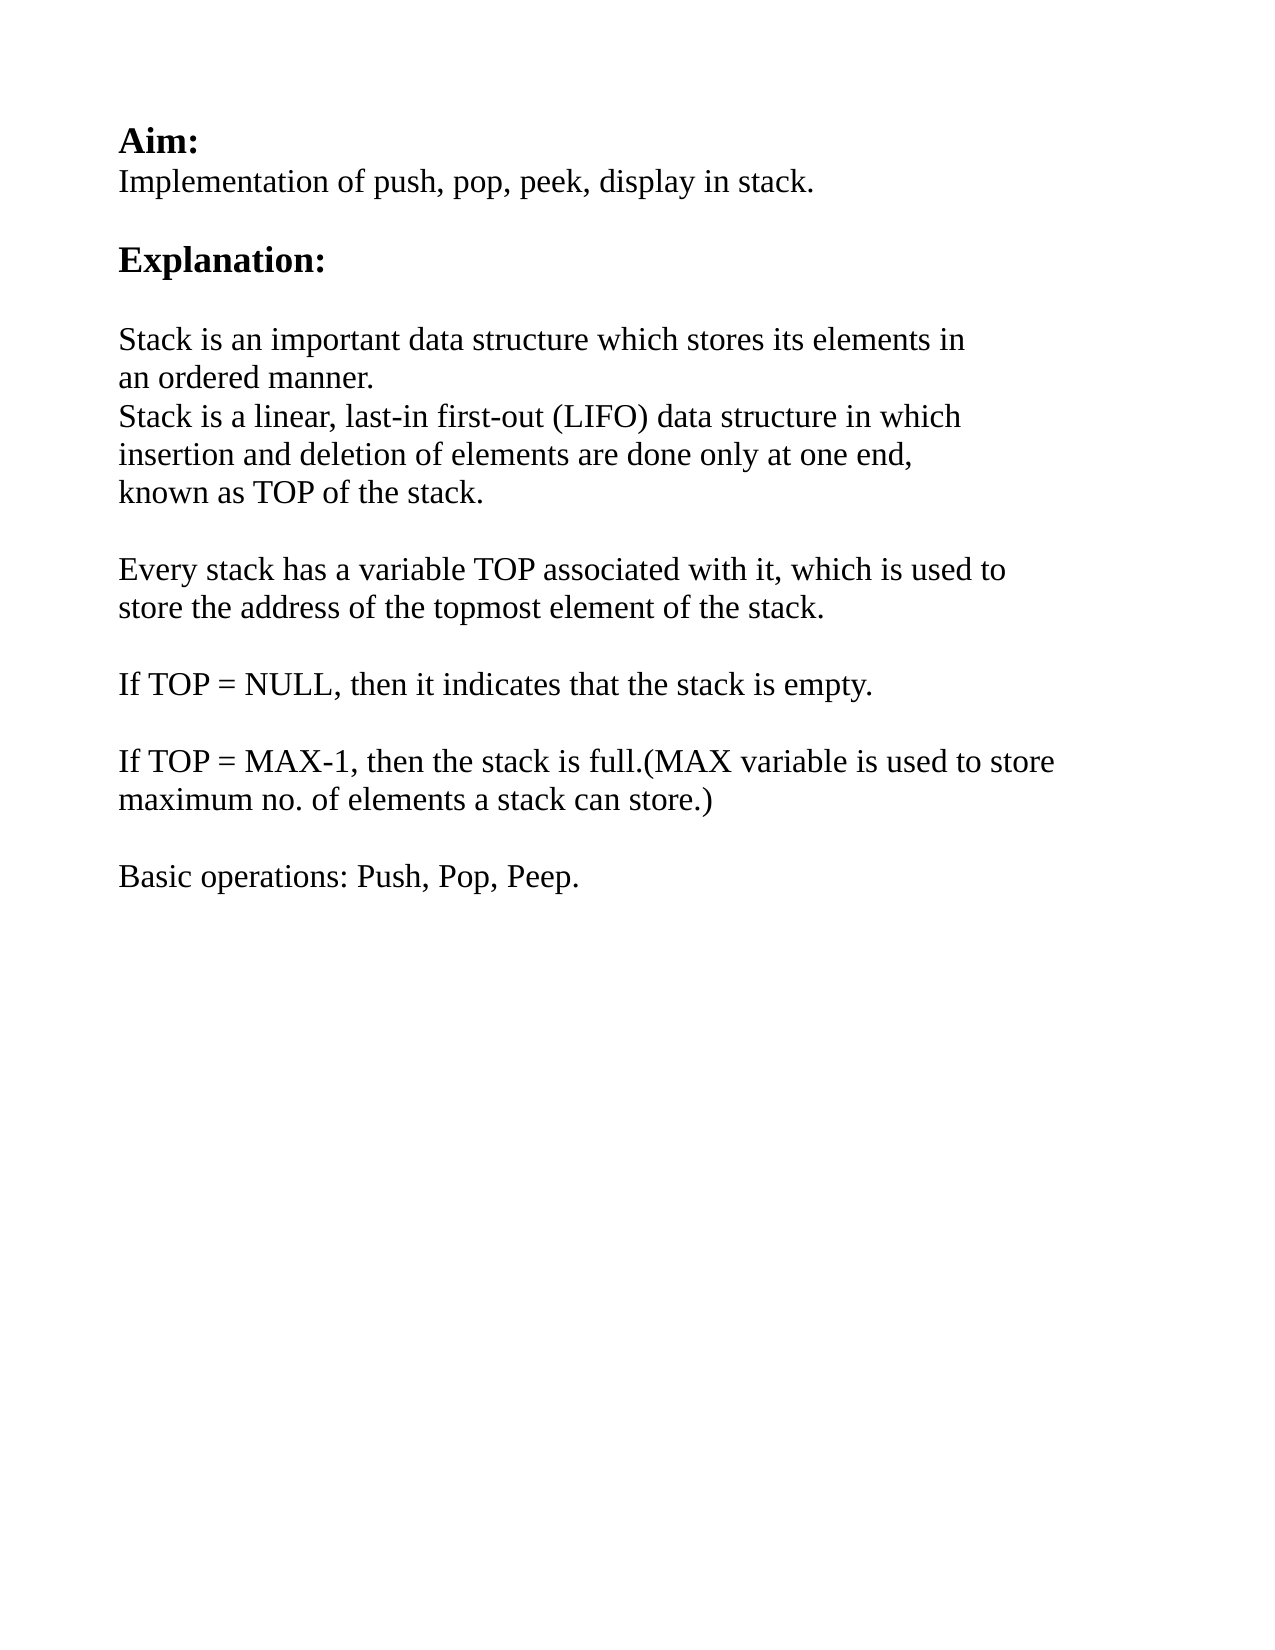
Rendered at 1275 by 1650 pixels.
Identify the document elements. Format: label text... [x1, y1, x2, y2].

text Every stack has a variable TOP associated with it, which is used to [118, 549, 1157, 588]
text Basic operations: Push, Pop, Peep. [118, 856, 1157, 894]
text Stack is an important data structure which stores its elements in [118, 319, 1157, 358]
text known as TOP of the stack. [118, 473, 1157, 511]
text insertion and deletion of elements are done only at one end, [118, 434, 1157, 473]
text Stack is a linear, last-in first-out (LIFO) data structure in which [118, 396, 1157, 434]
text an ordered manner. [118, 358, 1157, 396]
text If TOP = NULL, then it indicates that the stack is empty. [118, 664, 1157, 703]
text Implementation of push, pop, peek, display in stack. [118, 161, 1157, 199]
text Explanation: [118, 238, 1157, 281]
text store the address of the topmost element of the stack. [118, 588, 1157, 626]
text maximum no. of elements a stack can store.) [118, 779, 1157, 818]
text If TOP = MAX-1, then the stack is full.(MAX variable is used to store [118, 741, 1157, 779]
text Aim: [118, 118, 1157, 161]
